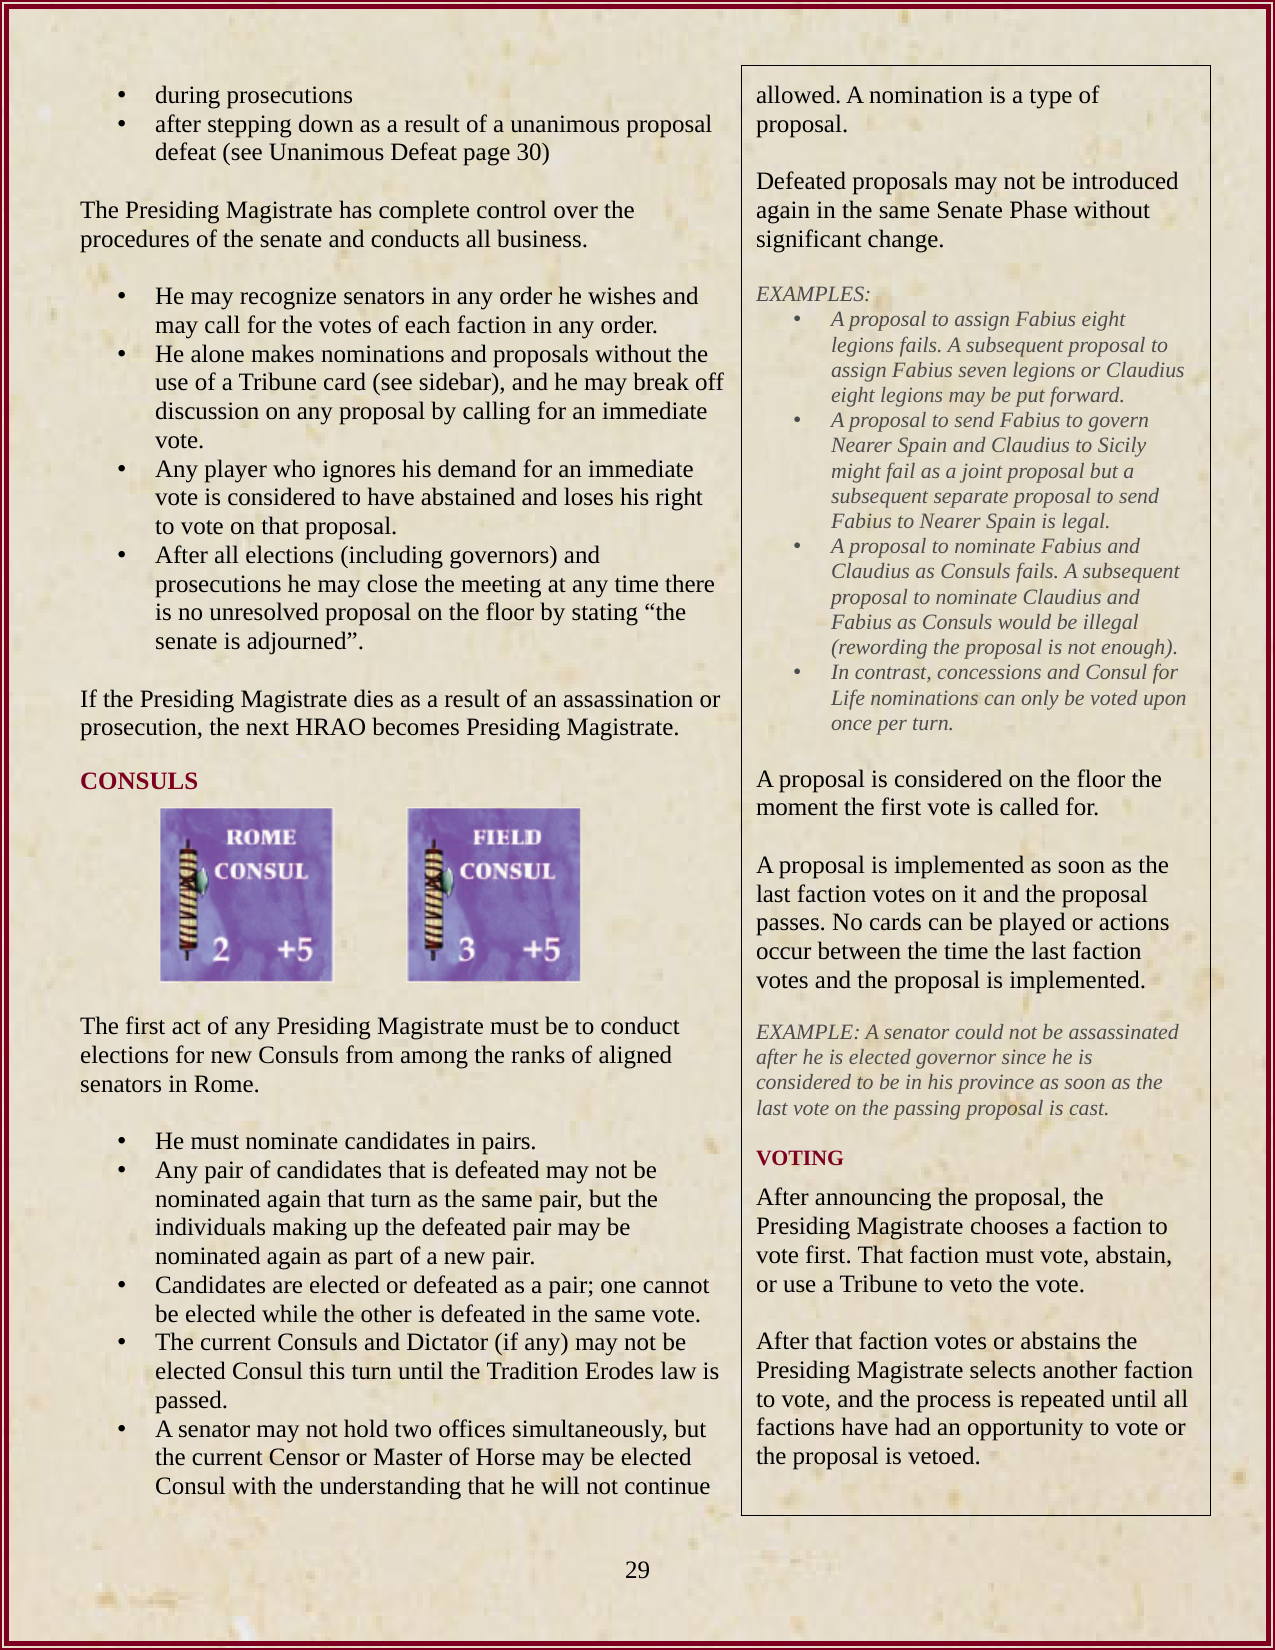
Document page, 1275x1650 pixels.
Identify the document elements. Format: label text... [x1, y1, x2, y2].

picture [2, 2, 1273, 1648]
table_header Mandatory business during the Senate Phase must be conducted in the order given below, but other business may be conducted in any order at the whim of the HRAO. MANDATORY SENATE BUSINESS Election of New Consuls Election of Pontifex Maximus Appointment/Election of Dictator Election of Censor Prosecutions Elections of Governors OTHER SENATE BUSINESS Assignment of Open Concessions Passage/Repeal of Land Bills Raising/Disbanding of Forces Assignment/Recall of Legions to a Garrison Assignment/Recall of Legions to Prosecute a War Recall of a Proconsul Recall of a Statesman from Exile Recall of Pontifex Maximus Appointment of Priests Election of Consul for Life Any Minor Proposal PROPOSALS A proposal is anything that is put before the senate for a vote, either by the Presiding Magistrate, a Tribune, or as otherwise allowed. A nomination is a type of proposal. Defeated proposals may not be introduced again in the same Senate Phase without significant change. EXAMPLES: A proposal to assign Fabius eight legions fails. A subsequent proposal to assign Fabius seven legions or Claudius eight legions may be put forward. A proposal to send Fabius to govern Nearer Spain and Claudius to Sicily might fail as a joint proposal but a subsequent separate proposal to send Fabius to Nearer Spain is legal. A proposal to nominate Fabius and Claudius as Consuls fails. A subsequent proposal to nominate Claudius and Fabius as Consuls would be illegal (rewording the proposal is not enough). In contrast, concessions and Consul for Life nominations can only be voted upon once per turn. A proposal is considered on the floor the moment the first vote is called for. A proposal is implemented as soon as the last faction votes on it and the proposal passes. No cards can be played or actions occur between the time the last faction votes and the proposal is implemented. EXAMPLE: A senator could not be assassinated after he is elected governor since he is considered to be in his province as soon as the last vote on the passing proposal is cast. VOTING After announcing the proposal, the Presiding Magistrate chooses a faction to vote first. That faction must vote, abstain, or use a Tribune to veto the vote. After that faction votes or abstains the Presiding Magistrate selects another faction to vote, and the process is repeated until all factions have had an opportunity to vote or the proposal is vetoed. The voting procedure of the senate is the same for all business requiring a vote except that abstaining is not allowed during the passage/repeal of a land bill (page 37). Any player refusing to vote on a land bill when prompted is considered to have voted against it or for its repeal. Each senator in Rome controls votes equal to his oratory plus the number of knights he controls. However, he may temporarily increase his votes for any particular proposal by buying them. For each talent he pays out of his personal treasury he receives one extra vote for that round of voting. These talents are paid out when the senator’s votes are called upon. Senator's Votes = Senator's Oratory + Number of Senator's Knights + Bribes From Senator's Personal Treasury All the senators in a faction need not vote alike, though they usually will. Once a senator (or entire faction) declares his vote he may not change it, nor play a Tribune to veto (cancel) the vote. A simple majority (> 50%) of votes cast is required to pass any measure. REMEMBER: Each player should readjust his vote tally dial (on his faction treasury) as soon as he gains or loses votes for any reason. UNANIMOUS DEFEAT Whenever the Presiding Magistrate makes a proposal which is defeated by unanimous vote of all senators in Rome controlled by the other players, he may choose one of the following options: lose one influence (down to a minimum of 0) or step down as Presiding Magistrate and immediately hand over conduct of the meeting to the next HRAO If the Presiding Magistrate does not have any influence to lose he MUST step down as Presiding Magistrate. The senator stepping down retains his office, but is not available to be the Presiding Magistrate at any further point in the turn. This does not affect the HRAO order, just who is the Presiding Magistrate, and may happen multiple times during a Senate Phase. These penalties do not apply when a Tribune is used to put forth a proposal. TRIBUNES Tribune cards may be played during the Senate Phase to veto or initiate proposals, including nominations. Once used, Tribunes are discarded. In the rare case that two or more players ever play a Tribune at the same time, those players dice off to determine who gets precedence with the loser(s) taking their Tribune back to their hand. PROPOSAL USING A TRIBUNE Other senators may force proposals to a vote only by using a Tribune card and announcing “Tribune!”. A Tribune card can force proposals: Any time there is no proposal already on the floor to establish that player's right to make a proposal. During a current proposal with or without specifying intent so as to establish that player's right to make the next proposal. After a the Presiding Magistrate adjourns the senate to force its continuation to consider the Tribune’s proposal. The proposal must still be made at the correct time in the Senate Phase - for example, a player may not propose to recruit legions before the Censor has been elected. A Tribune may not be used to interrupt an already played Tribune (i.e. once a Tribune has been played to make a proposal another Tribune may not interrupt it). A prosecution is not considered a proposal and is therefore not eligible to be proposed (though they may be vetoed [page 34]). A Tribune may not be used to make a proposal to adjourn the senate (that is the privilege of the Presiding Magistrate). However, a proposal could be put forth to send the Presiding Magistrate to war, which, if it passes, would close the senate upon the Presiding Magistrate’s departure (page 38). Some statesmen have the capability of playing an inherent Tribune each turn without actually playing a card. Treat this ability exactly the same as if the faction had played a Tribune card. VETO USING A TRIBUNE A Tribune may be used prior to or during the owning faction’s turn to stop any vote from being taken, whether it is an election, prosecution, or other proposal. EXCEPTIONS: Consul for Life Special prosecution of assassins Any proposal by a Dictator The appointment of the last eligible candidate for any office The senator playing the Tribune announces “Veto”, and the vote is canceled - even if it already had enough votes for passage. The slate of candidates in a vetoed election may not be nominated again in the same turn, nor may the accused in a vetoed prosecution be prosecuted again that turn for the same reason. PROHIBITIONS The senate may not put forth a proposal or nomination not defined within the rules. RESIGNATION A senator elected to an office may not resign his office. DECLINING A NOMINATION A senator may not decline a nomination, but he may vote against the proposal. OFFICE INFLUENCE Influence gained from an office is not lost when the senator ceases to hold the office, but is his to keep until lost by some form of misdeed or death. EXCEPTION: Pontifex Maximus advanced rule CONSUL FOR LIFE If a Consul for Life is elected or appointed that player gains control of all factions and will win the game should the Republic survive the current game turn. At any time during the Senate Phase following the consular elections, the Presiding Magistrate or a player using a Tribune may nominate any senator in Rome with an influence of 21 “Consul for Life”. EXCEPTION: This cannot be proposed while the Censor is Presiding Magistrate during prosecutions. Consul for Life can be proposed only once per turn and cannot be vetoed. If a Tribune is used to propose Consul for Life it may, however, be canceled by an appropriate Intrigue card (e.g. Graft). Assassination attempts may take place during such a vote, but once elected that senator cannot be assassinated. The nominee may already hold an office. For this vote the nominee may add his influence to his vote total. APPOINTMENT If, at any time during the game, a senator in Rome reaches 35 influence and the Military Reforms law (in the Middle Republic Scenario) is not already in place, he immediately becomes the “Consul for Life”. If two or more senators simultaneously reach 35 influence, the one exceeding 35 by the most is the Consul for Life. If equal, the senator belonging to the faction with the most combined influence is Consul for Life. Achieving Consul for Life in this manner is an automatic appointment – there is no chance for assassination attempts. Since all factions are all immediately completely controlled by the Consul for Life, the Military Reform law cannot be played by another player. WINNING THE GAME If a senator has “won” by being voted or appointed Consul for Life, he takes over all factions (except for the faction belonging to a player who currently has a rebel senator), and during the Senate Phase plays them as if they were his own. He does not truly win unless he survives to the end of the current game turn (see Victory Conditions page 51). He is not the HRAO or the Presiding Magistrate. He may look at a non-rebel player’s hand at any time, but may not play any of the other player’s cards. He may not force other factions to make assassination attempts, to make any public agreements or to vote against a land bill. Only the faction with a rebel player may vote normally and conduct assassination attempts. Note that players will regain control of their factions if the Consul for Life dies, but not if he is captured. If a civil war is already ongoing, that rebel can still win by defeating the senate’s army (page 51) during the turn in which the Consul for Life is elected – otherwise the Consul for Life will win the game at the end of the turn regardless of the civil war status (unless faced with four or more active wars). See Victory Conditions (page 51) for more details. REPOPULATING ROME Whenever the number of aligned senators currently in Rome falls below 8 during a Senate Phase due to death or absence, the top senator card in the Curia is promoted to active status in the faction of the player with the fewest active senators. Ties are resolved in favor of the player with the least total influence currently in Rome, with further ties being broken by a die roll. Such promotions continue until the number of active senators in Rome reaches 8 or the Curia is empty. If the Curia has no senators, those in the Forum can be substituted. The choice of which of the available senators to take is up to the receiving player. If no further senators are currently available in either the Curia or the Forum, no such promotion occurs. [742, 66, 1210, 1515]
table_header SENATE PHASE In a republic this rule ought to be observed: that the majority should not have the predominant power. – Marcus Tullius Cicero The Senate Phase is the heart of the game. While senate is in session, players will put forward a variety of proposals which will then be voted on by senators and enacted if passed. All senators in Rome (i.e. everyone except governors, Proconsuls, captives and rebel senators) must attend the senate session. The senate is convened the moment the State of the Republic dice are thrown in the Population Phase. EXCEPTION: If the results cause the people to revolt and all the players to lose then there is no Senate Phase. HIGHEST RANKING AVAILABLE OFFICIAL (HRAO) The HRAO is the highest ranking official in Rome. The order of precedence is listed on their office marker: If none of these officials are available due to death or absence from Rome, the senator with the most influence opens the meeting (using oratory ratings and then lowest ID# to break ties). PRESIDING MAGISTRATE The HRAO is typically the Presiding Magistrate except: during prosecutions after stepping down as a result of a unanimous proposal defeat (see Unanimous Defeat page 30) The Presiding Magistrate has complete control over the procedures of the senate and conducts all business. He may recognize senators in any order he wishes and may call for the votes of each faction in any order. He alone makes nominations and proposals without the use of a Tribune card (see sidebar), and he may break off discussion on any proposal by calling for an immediate vote. Any player who ignores his demand for an immediate vote is considered to have abstained and loses his right to vote on that proposal. After all elections (including governors) and prosecutions he may close the meeting at any time there is no unresolved proposal on the floor by stating “the senate is adjourned”. If the Presiding Magistrate dies as a result of an assassination or prosecution, the next HRAO becomes Presiding Magistrate. CONSULS The first act of any Presiding Magistrate must be to conduct elections for new Consuls from among the ranks of aligned senators in Rome. He must nominate candidates in pairs. Any pair of candidates that is defeated may not be nominated again that turn as the same pair, but the individuals making up the defeated pair may be nominated again as part of a new pair. Candidates are elected or defeated as a pair; one cannot be elected while the other is defeated in the same vote. The current Consuls and Dictator (if any) may not be elected Consul this turn until the Tradition Erodes law is passed. A senator may not hold two offices simultaneously, but the current Censor or Master of Horse may be elected Consul with the understanding that he will not continue to serve in his existing office. Nominations continue until two Consuls are elected or until only one possible pair of candidates remains, in which case this final pair is automatically appointed Consuls. The newly elected Consuls: decide amongst themselves who will be Rome Consul. If they cannot agree, they dice off for the choice of office. place the appropriate Consul markers on their respective cards. immediately increase their influence by +5. The new Rome Consul becomes Presiding Magistrate and takes over conduct of the meeting. The outgoing Consuls receive Prior Consul markers. If a Dictator and Master of Horse exist, they lose their offices and the Dictator gains a Prior Consul marker. DICTATOR A Dictator may be elected or appointed immediately after the consular elections if and only if Rome is facing one of the following dire situations: 3 or more active wars or a war with a combined land and fleet strength of at least 20. A Naval Victory marker reduces the naval strength of a war to zero for this purpose. To be eligible for Dictator, a senator must be aligned, in Rome and not holding any office except Censor. The Consuls, acting together, may appoint any eligible senator on whom they can agree Dictator. If there is only one Consul present because the other has been assassinated, he may act alone to appoint a Dictator. Appointment of a Dictator may not be vetoed with a Tribune. If the Consuls cannot agree to appoint a Dictator, the senate may immediately elect a Dictator if the Presiding Magistrate calls for such elections (which may be vetoed). A Dictator may also be proposed via the use of a Tribune at this time (after the Consuls decline to make a joint appointment). The Presiding Magistrate or anyone with a Tribune may continue to try to elect a Dictator even after multiple failures. However, once a Censor is elected a Dictator nomination may no longer be put forth (even with a Tribune). The new Dictator: becomes Presiding Magistrate takes the Dictator marker increases his influence by +7 appoints as his Master of Horse any aligned senator in Rome not already holding an office except Censor The new Master of Horse: takes the Master of Horse marker increases his influence by +3 The Dictator's proposals cannot be vetoed, though all proposals must still be voted upon normally. The term of the Dictator and his Master of Horse lasts until the consular elections of the next game turn, at which time both the Dictator and his Master of Horse must immediately surrender their offices and the Dictator (not the Master of Horse) takes a Prior Consul marker. EXCEPTION: The Dictator (and Master of Horse) are in revolt. The Dictator (or another senator) may immediately be appointed or elected Dictator again, assuming the active war requirements are met. MASTER OF HORSE Whenever the Dictator commands an army or fleet he is accompanied by his Master of Horse. The Master of Horse must accompany the Dictator on campaigns and cannot act independently of the Dictator unless: the Dictator dies in combat or the Master of Horse loyally follows the Dictator into revolt The Dictator’s military rating for any combat is the sum of his military rating and that of his Master of Horse. The Master of Horse also adds to the commander’s military rating in a naval battle (reflecting the greater efficiency of a unified command), but cannot be used to nullify a Disaster or Standoff result in any battle. If victorious in a war, the Dictator receives the usual increase in his influence and popularity, and the Master of Horse gets nothing. If the Dictator is defeated, the Master of Horse is killed along with him. The Master of Horse can also be killed by a mortality chit draw during a battle result. CENSOR Once the new Consuls (and possibly a Dictator) have been established, the Presiding Magistrate conducts elections for Censor. Candidates must have a Prior Consul marker and be an aligned senator in Rome. The Censor may succeed himself. If only one eligible candidate of consular experience is available (as usually happens on the first turn), he is elected automatically. If there are no senators with consular experience present in the senate and free of other offices, the election for Censor is temporarily thrown open to all aligned senators in Rome. The new Censor: takes the Censor marker increases his influence by +5 becomes temporary Presiding Magistrate in order to conduct any prosecutions PROSECUTIONS Once elected, a new Censor has two options: declare no prosecutions and return conduct of the meeting to the Presiding Magistrate announce a prosecution He may conduct up to two minor or one major prosecution each turn in addition to any special prosecutions of assassins (page 40). During prosecutions the Censor is the Presiding Magistrate and conducts all voting. If he suffers a unanimous defeat, he may either lose one influence (to a minimum of 0) or hand control of the meeting back to the normal Presiding Magistrate and end all prosecutions. A Censor may not prosecute himself. Only senators in Rome may be prosecuted. If the Censor dies as a result of an assassination while the prosecutions are ongoing, all unresolved prosecutions fail and the HRAO becomes the Presiding Magistrate. A senator with any of the following is eligible for a minor prosecution: a minor (“Corrupt” side) corruption marker a major (“Major” side) corruption marker the corrupt portion of a concession revealed To be eligible for a major prosecution the accused must hold a major corruption marker, which means that the senator held a major office last turn. The Censor must appoint a consenting senator to be Prosecutor for each prosecution. The Prosecutor can be any senator in Rome, provided it is not the Censor himself or the accused. TRIAL The Censor calls for votes. Voting against the prosecution is a vote against conviction. Voting for the prosecution is a vote for conviction. During a prosecution the accused receives additional votes equal to his influence. POPULAR APPEAL A senator accused in a prosecution may appeal to the people when his faction is called upon to vote. Popular Appeal Result = 2d6 + Accused's Popularity Note that the accused's popularity may be positive or negative. The result is found on the Popular Appeal Table on the game board: Accused Freed - ends the prosecution with an acquittal, and one mortality chit for each number by which the modified roll exceeds 11 is drawn to see if either the Censor and/or the Prosecutor (the only two vulnerable to the chit draw) is killed by a mob enraged over this obvious frame-up. Positive Votes - are added to the votes “against” conviction. Negative Votes - are added to the votes “for” conviction. Accused Killed - the populace is so disgusted by the self-serving rhetoric of the accused that they kill him themselves. If the accused is killed in this way, the accused is considered to have been guilty, and the prosecutor still gains his Prior Consul marker (if any) and half of his influence, as usual (see below). A senator who makes a popular appeal and is not killed as a result may play a Tribune to veto the prosecution after discovering the result of his appeal. A Tribune may be played by anyone to veto the prosecution. The vetoed prosecution still counts towards the Censor’s total allowed prosecutions this Senate Phase. A prosecution is not considered to be a proposal and therefore cannot be proposed with a Tribune. TRIAL OUTCOMES If the prosecution fails, the accused goes free and may not be prosecuted again this turn for the same reason. If convicted of a minor prosecution, the accused: loses 5 popularity (which can become negative) loses 5 influence (to a minimum of 0) loses any Prior Consul marker must return all of his concessions to the Forum The Prosecutor: adds half of the influence lost by the accused (rounded up) to his own influence gains a Prior Consul marker If convicted of a major prosecution, the accused: is executed The Prosecutor: adds half of the influence that would have been lost by the accused to his own influence, had the accused been convicted of a minor prosecution (see above) and not killed gains a Prior Consul marker Upon completion of his prosecutions, the Censor turns the meeting back to the normal Presiding Magistrate, and all corruption markers are removed from senators. Armaments and Shipbuilding concessions should be readjusted to hide the corrupt bar, indicating that these senators cannot be prosecuted next turn unless they take money from their concession again. GOVERNORSHIPS When a province is created, place its card in the Forum - undeveloped (yellow-bordered) side up. Each province in the Forum has a governorship that the senate must fill from among its membership during the next Senate Phase. Elections for all open governorships are conducted immediately after prosecutions and before conducting other business. Elections continue until a governor is selected or there is only one eligible candidate remaining. When a governor is elected, the province card is placed with his senator card, and he must leave Rome immediately without participating in any remaining senate votes. This departure is figurative, there is no actual removal of the governor about the play area. Elections for multiple governorships, including recalls (see below), may be held simultaneously so that governors will be elected (or rejected) in tandem and depart at the same time, but no other proposal may be added to the same vote. The holder of a major office may not be proposed as a governor. An unaligned senator in the Forum may be elected governor, but is removed from the Forum and becomes immune to persuasion attempts until his return to Rome, when he is again placed in the Forum. He collects taxes for the state but does not take provincial spoils from the province. All governorships are for a period of three turns. The term dial is adjusted at the end of the Revenue Phase (page 23). When the term dial drops below 1, the governor returns to Rome. He may not be re-elected to that or another governorship without his consent during the turn of his return unless there are no other eligible candidates in Rome. Likewise, a newly recalled governor may not be sent out again on the same turn he was recalled without his consent unless there are no other eligible candidates in Rome. RECALLS A governor may be recalled immediately by electing a new governor, provided the recalled governor was not elected this same turn. The replacement governor inherits the province with the term dial reset for three turns. Recalled governors that have a corruption marker keep it until the prosecution step of the next Senate Phase. At the end of the Senate Phase, all provinces must have a governor. If a governor dies during the Senate Phase after all vacant governorships have been assigned another governor must be elected at the earliest opportunity. A province without a governor does not generate or lose money for the state, nor can it be developed. Therefore, a new province never generates State taxes during its first turn of existence because it has no governor during that Revenue Phase. [65, 65, 741, 807]
table_header SENATE PHASE In a republic this rule ought to be observed: that the majority should not have the predominant power. – Marcus Tullius Cicero The Senate Phase is the heart of the game. While senate is in session, players will put forward a variety of proposals which will then be voted on by senators and enacted if passed. All senators in Rome (i.e. everyone except governors, Proconsuls, captives and rebel senators) must attend the senate session. The senate is convened the moment the State of the Republic dice are thrown in the Population Phase. EXCEPTION: If the results cause the people to revolt and all the players to lose then there is no Senate Phase. HIGHEST RANKING AVAILABLE OFFICIAL (HRAO) The HRAO is the highest ranking official in Rome. The order of precedence is listed on their office marker: If none of these officials are available due to death or absence from Rome, the senator with the most influence opens the meeting (using oratory ratings and then lowest ID# to break ties). PRESIDING MAGISTRATE The HRAO is typically the Presiding Magistrate except: during prosecutions after stepping down as a result of a unanimous proposal defeat (see Unanimous Defeat page 30) The Presiding Magistrate has complete control over the procedures of the senate and conducts all business. He may recognize senators in any order he wishes and may call for the votes of each faction in any order. He alone makes nominations and proposals without the use of a Tribune card (see sidebar), and he may break off discussion on any proposal by calling for an immediate vote. Any player who ignores his demand for an immediate vote is considered to have abstained and loses his right to vote on that proposal. After all elections (including governors) and prosecutions he may close the meeting at any time there is no unresolved proposal on the floor by stating “the senate is adjourned”. If the Presiding Magistrate dies as a result of an assassination or prosecution, the next HRAO becomes Presiding Magistrate. CONSULS The first act of any Presiding Magistrate must be to conduct elections for new Consuls from among the ranks of aligned senators in Rome. He must nominate candidates in pairs. Any pair of candidates that is defeated may not be nominated again that turn as the same pair, but the individuals making up the defeated pair may be nominated again as part of a new pair. Candidates are elected or defeated as a pair; one cannot be elected while the other is defeated in the same vote. The current Consuls and Dictator (if any) may not be elected Consul this turn until the Tradition Erodes law is passed. A senator may not hold two offices simultaneously, but the current Censor or Master of Horse may be elected Consul with the understanding that he will not continue to serve in his existing office. Nominations continue until two Consuls are elected or until only one possible pair of candidates remains, in which case this final pair is automatically appointed Consuls. The newly elected Consuls: decide amongst themselves who will be Rome Consul. If they cannot agree, they dice off for the choice of office. place the appropriate Consul markers on their respective cards. immediately increase their influence by +5. The new Rome Consul becomes Presiding Magistrate and takes over conduct of the meeting. The outgoing Consuls receive Prior Consul markers. If a Dictator and Master of Horse exist, they lose their offices and the Dictator gains a Prior Consul marker. DICTATOR A Dictator may be elected or appointed immediately after the consular elections if and only if Rome is facing one of the following dire situations: 3 or more active wars or a war with a combined land and fleet strength of at least 20. A Naval Victory marker reduces the naval strength of a war to zero for this purpose. To be eligible for Dictator, a senator must be aligned, in Rome and not holding any office except Censor. The Consuls, acting together, may appoint any eligible senator on whom they can agree Dictator. If there is only one Consul present because the other has been assassinated, he may act alone to appoint a Dictator. Appointment of a Dictator may not be vetoed with a Tribune. If the Consuls cannot agree to appoint a Dictator, the senate may immediately elect a Dictator if the Presiding Magistrate calls for such elections (which may be vetoed). A Dictator may also be proposed via the use of a Tribune at this time (after the Consuls decline to make a joint appointment). The Presiding Magistrate or anyone with a Tribune may continue to try to elect a Dictator even after multiple failures. However, once a Censor is elected a Dictator nomination may no longer be put forth (even with a Tribune). The new Dictator: becomes Presiding Magistrate takes the Dictator marker increases his influence by +7 appoints as his Master of Horse any aligned senator in Rome not already holding an office except Censor The new Master of Horse: takes the Master of Horse marker increases his influence by +3 The Dictator's proposals cannot be vetoed, though all proposals must still be voted upon normally. The term of the Dictator and his Master of Horse lasts until the consular elections of the next game turn, at which time both the Dictator and his Master of Horse must immediately surrender their offices and the Dictator (not the Master of Horse) takes a Prior Consul marker. EXCEPTION: The Dictator (and Master of Horse) are in revolt. The Dictator (or another senator) may immediately be appointed or elected Dictator again, assuming the active war requirements are met. MASTER OF HORSE Whenever the Dictator commands an army or fleet he is accompanied by his Master of Horse. The Master of Horse must accompany the Dictator on campaigns and cannot act independently of the Dictator unless: the Dictator dies in combat or the Master of Horse loyally follows the Dictator into revolt The Dictator’s military rating for any combat is the sum of his military rating and that of his Master of Horse. The Master of Horse also adds to the commander’s military rating in a naval battle (reflecting the greater efficiency of a unified command), but cannot be used to nullify a Disaster or Standoff result in any battle. If victorious in a war, the Dictator receives the usual increase in his influence and popularity, and the Master of Horse gets nothing. If the Dictator is defeated, the Master of Horse is killed along with him. The Master of Horse can also be killed by a mortality chit draw during a battle result. CENSOR Once the new Consuls (and possibly a Dictator) have been established, the Presiding Magistrate conducts elections for Censor. Candidates must have a Prior Consul marker and be an aligned senator in Rome. The Censor may succeed himself. If only one eligible candidate of consular experience is available (as usually happens on the first turn), he is elected automatically. If there are no senators with consular experience present in the senate and free of other offices, the election for Censor is temporarily thrown open to all aligned senators in Rome. The new Censor: takes the Censor marker increases his influence by +5 becomes temporary Presiding Magistrate in order to conduct any prosecutions PROSECUTIONS Once elected, a new Censor has two options: declare no prosecutions and return conduct of the meeting to the Presiding Magistrate announce a prosecution He may conduct up to two minor or one major prosecution each turn in addition to any special prosecutions of assassins (page 40). During prosecutions the Censor is the Presiding Magistrate and conducts all voting. If he suffers a unanimous defeat, he may either lose one influence (to a minimum of 0) or hand control of the meeting back to the normal Presiding Magistrate and end all prosecutions. A Censor may not prosecute himself. Only senators in Rome may be prosecuted. If the Censor dies as a result of an assassination while the prosecutions are ongoing, all unresolved prosecutions fail and the HRAO becomes the Presiding Magistrate. A senator with any of the following is eligible for a minor prosecution: a minor (“Corrupt” side) corruption marker a major (“Major” side) corruption marker the corrupt portion of a concession revealed To be eligible for a major prosecution the accused must hold a major corruption marker, which means that the senator held a major office last turn. The Censor must appoint a consenting senator to be Prosecutor for each prosecution. The Prosecutor can be any senator in Rome, provided it is not the Censor himself or the accused. TRIAL The Censor calls for votes. Voting against the prosecution is a vote against conviction. Voting for the prosecution is a vote for conviction. During a prosecution the accused receives additional votes equal to his influence. POPULAR APPEAL A senator accused in a prosecution may appeal to the people when his faction is called upon to vote. Popular Appeal Result = 2d6 + Accused's Popularity Note that the accused's popularity may be positive or negative. The result is found on the Popular Appeal Table on the game board: Accused Freed - ends the prosecution with an acquittal, and one mortality chit for each number by which the modified roll exceeds 11 is drawn to see if either the Censor and/or the Prosecutor (the only two vulnerable to the chit draw) is killed by a mob enraged over this obvious frame-up. Positive Votes - are added to the votes “against” conviction. Negative Votes - are added to the votes “for” conviction. Accused Killed - the populace is so disgusted by the self-serving rhetoric of the accused that they kill him themselves. If the accused is killed in this way, the accused is considered to have been guilty, and the prosecutor still gains his Prior Consul marker (if any) and half of his influence, as usual (see below). A senator who makes a popular appeal and is not killed as a result may play a Tribune to veto the prosecution after discovering the result of his appeal. A Tribune may be played by anyone to veto the prosecution. The vetoed prosecution still counts towards the Censor’s total allowed prosecutions this Senate Phase. A prosecution is not considered to be a proposal and therefore cannot be proposed with a Tribune. TRIAL OUTCOMES If the prosecution fails, the accused goes free and may not be prosecuted again this turn for the same reason. If convicted of a minor prosecution, the accused: loses 5 popularity (which can become negative) loses 5 influence (to a minimum of 0) loses any Prior Consul marker must return all of his concessions to the Forum The Prosecutor: adds half of the influence lost by the accused (rounded up) to his own influence gains a Prior Consul marker If convicted of a major prosecution, the accused: is executed The Prosecutor: adds half of the influence that would have been lost by the accused to his own influence, had the accused been convicted of a minor prosecution (see above) and not killed gains a Prior Consul marker Upon completion of his prosecutions, the Censor turns the meeting back to the normal Presiding Magistrate, and all corruption markers are removed from senators. Armaments and Shipbuilding concessions should be readjusted to hide the corrupt bar, indicating that these senators cannot be prosecuted next turn unless they take money from their concession again. GOVERNORSHIPS When a province is created, place its card in the Forum - undeveloped (yellow-bordered) side up. Each province in the Forum has a governorship that the senate must fill from among its membership during the next Senate Phase. Elections for all open governorships are conducted immediately after prosecutions and before conducting other business. Elections continue until a governor is selected or there is only one eligible candidate remaining. When a governor is elected, the province card is placed with his senator card, and he must leave Rome immediately without participating in any remaining senate votes. This departure is figurative, there is no actual removal of the governor about the play area. Elections for multiple governorships, including recalls (see below), may be held simultaneously so that governors will be elected (or rejected) in tandem and depart at the same time, but no other proposal may be added to the same vote. The holder of a major office may not be proposed as a governor. An unaligned senator in the Forum may be elected governor, but is removed from the Forum and becomes immune to persuasion attempts until his return to Rome, when he is again placed in the Forum. He collects taxes for the state but does not take provincial spoils from the province. All governorships are for a period of three turns. The term dial is adjusted at the end of the Revenue Phase (page 23). When the term dial drops below 1, the governor returns to Rome. He may not be re-elected to that or another governorship without his consent during the turn of his return unless there are no other eligible candidates in Rome. Likewise, a newly recalled governor may not be sent out again on the same turn he was recalled without his consent unless there are no other eligible candidates in Rome. RECALLS A governor may be recalled immediately by electing a new governor, provided the recalled governor was not elected this same turn. The replacement governor inherits the province with the term dial reset for three turns. Recalled governors that have a corruption marker keep it until the prosecution step of the next Senate Phase. At the end of the Senate Phase, all provinces must have a governor. If a governor dies during the Senate Phase after all vacant governorships have been assigned another governor must be elected at the earliest opportunity. A province without a governor does not generate or lose money for the state, nor can it be developed. Therefore, a new province never generates State taxes during its first turn of existence because it has no governor during that Revenue Phase. [65, 983, 741, 1515]
